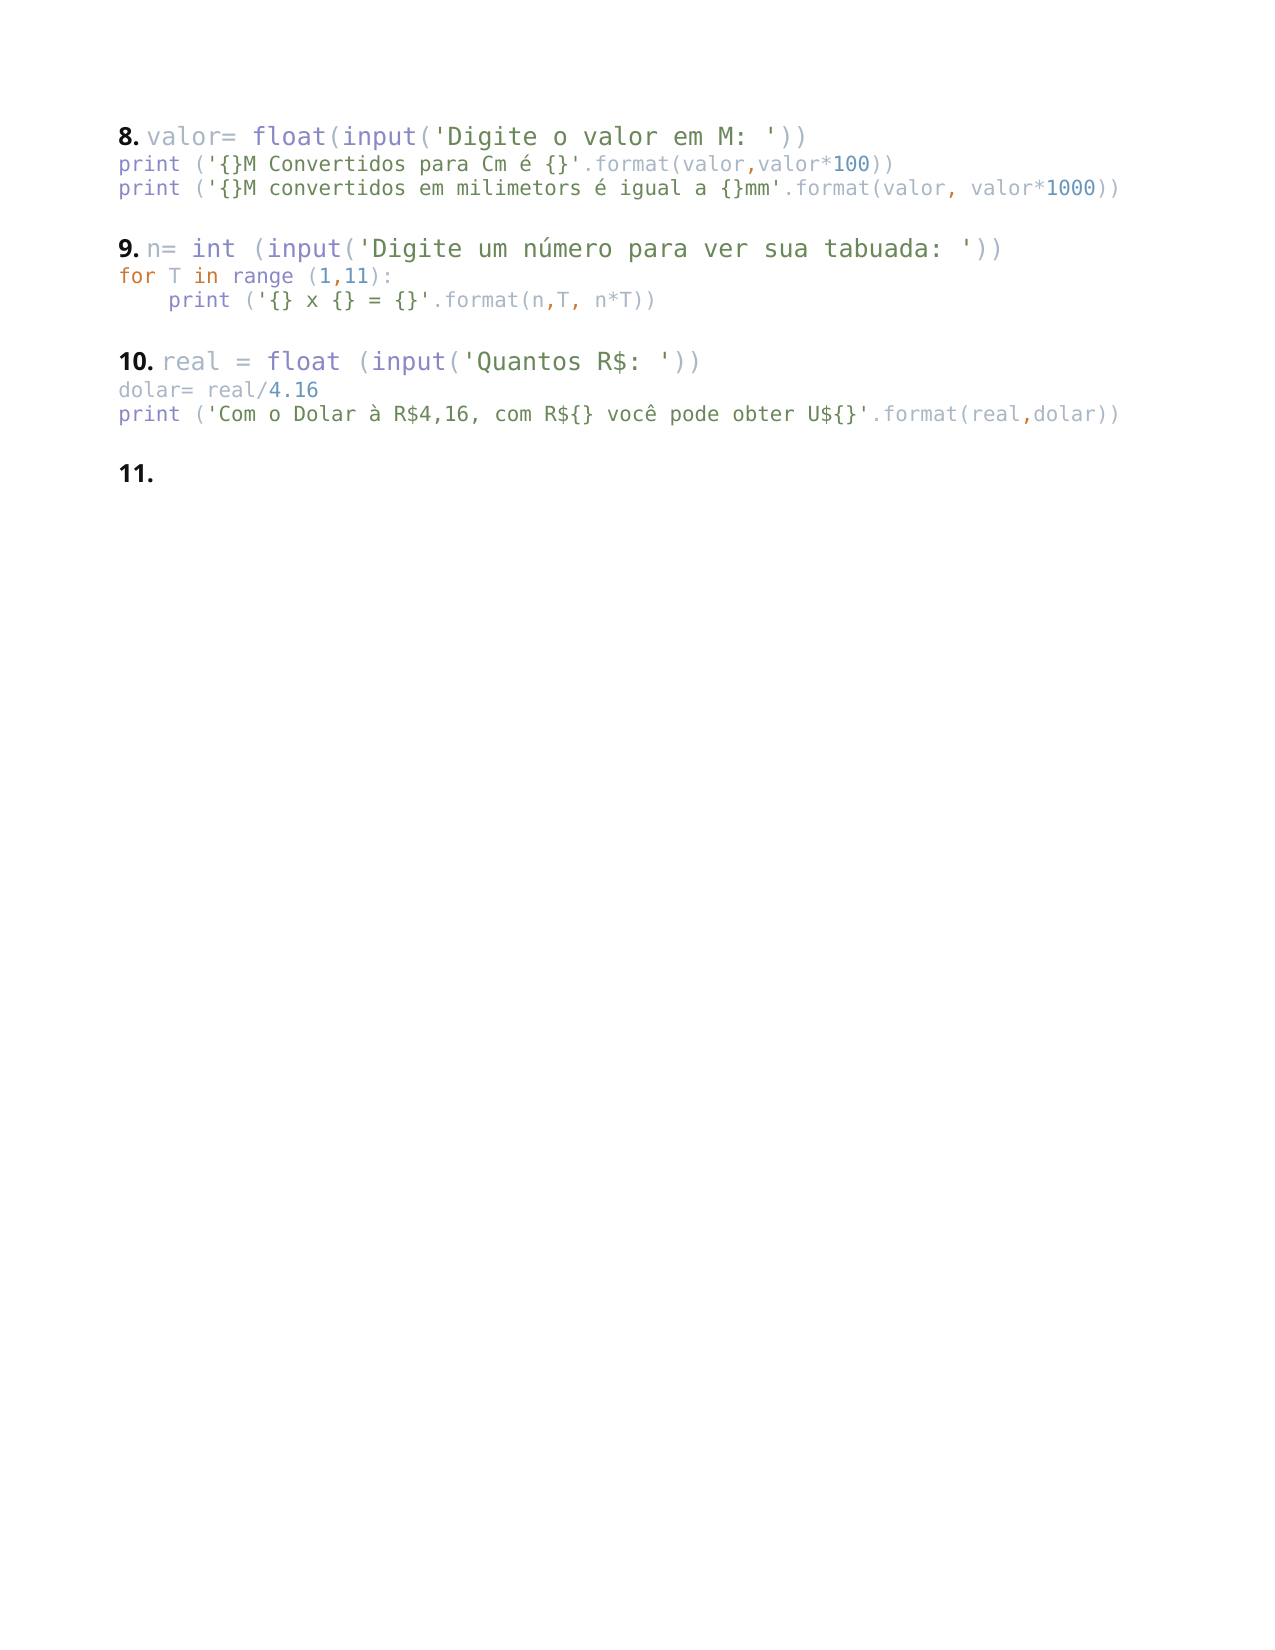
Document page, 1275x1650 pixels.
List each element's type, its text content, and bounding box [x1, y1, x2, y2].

text 10. real = float (input('Quantos R$: ')) [118, 344, 1157, 378]
text for T in range (1,11): [118, 264, 1157, 288]
text print ('{} x {} = {}'.format(n,T, n*T)) [118, 288, 1157, 314]
text print ('{}M convertidos em milimetors é igual a {}mm'.format(valor, valor*1000)) [118, 176, 1157, 201]
text print ('{}M Convertidos para Cm é {}'.format(valor,valor*100)) [118, 152, 1157, 176]
text 9. n= int (input('Digite um número para ver sua tabuada: ')) [118, 230, 1157, 264]
text 11. [118, 456, 1157, 490]
text dolar= real/4.16 [118, 378, 1157, 402]
text 8. valor= float(input('Digite o valor em M: ')) [118, 118, 1157, 152]
text print ('Com o Dolar à R$4,16, com R${} você pode obter U${}'.format(real,dolar)) [118, 402, 1157, 426]
